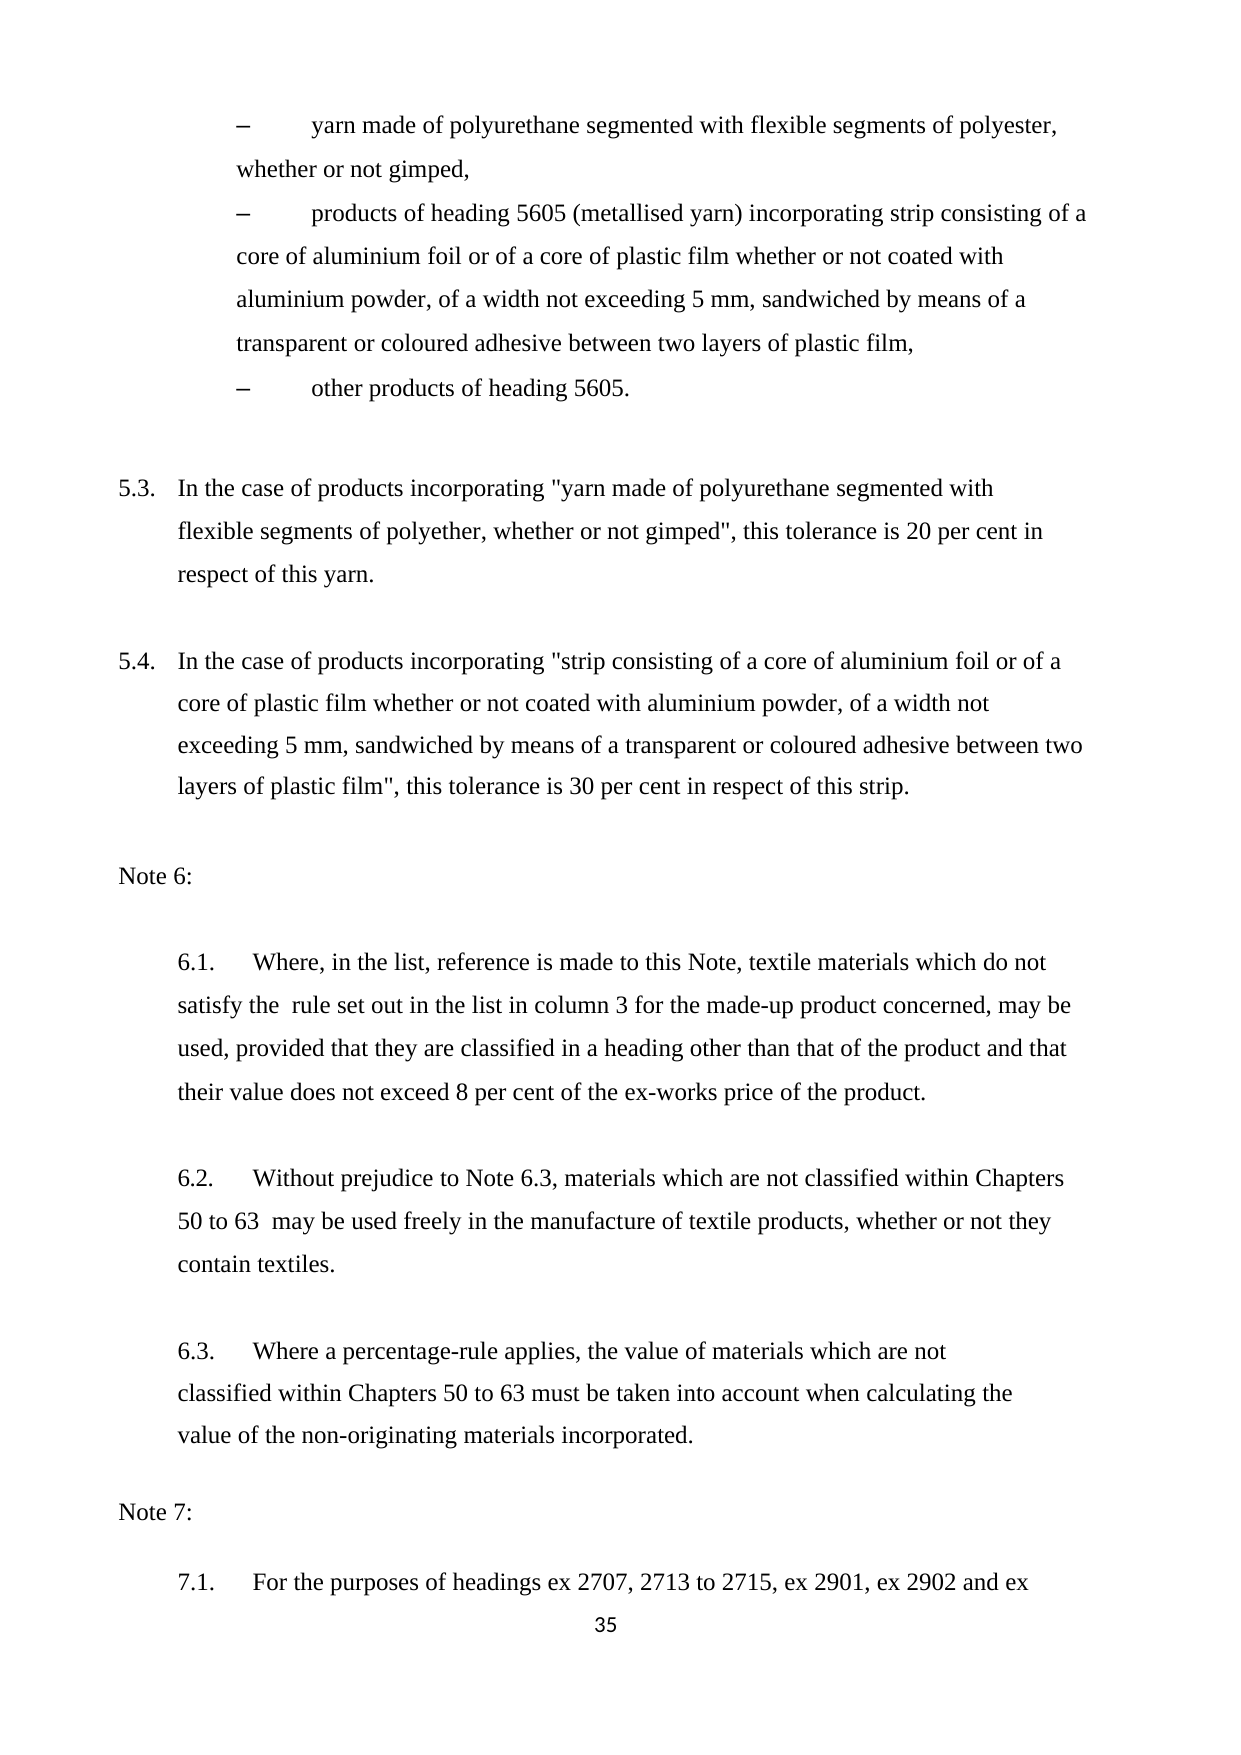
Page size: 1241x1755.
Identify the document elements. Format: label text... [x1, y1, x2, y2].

list In the case of products incorporating "strip consisting of a core of aluminium foil or of a core of plastic film whether or not coated with aluminium powder, of a width not exceeding 5 mm, sandwiched by means of a transparent or coloured adhesive between two layers of plastic film", this tolerance is 30 per cent in respect of this strip. [118, 646, 1092, 800]
list Where a percentage-rule applies, the value of materials which are not classified within Chapters 50 to 63 must be taken into account when calculating the value of the non-originating materials incorporated. [177, 1336, 1014, 1448]
list other products of heading 5605. [236, 373, 1105, 402]
list Without prejudice to Note 6.3, materials which are not classified within Chapters 50 to 63 may be used freely in the manufacture of textile products, whether or not they contain textiles. [177, 1163, 1094, 1278]
list products of heading 5605 (metallised yarn) incorporating strip consisting of a core of aluminium foil or of a core of plastic film whether or not coated with aluminium powder, of a width not exceeding 5 mm, sandwiched by means of a transparent or coloured adhesive between two layers of plastic film, [236, 198, 1105, 356]
list yarn made of polyurethane segmented with flexible segments of polyester, whether or not gimped, [236, 110, 1105, 182]
text Note 6: [118, 861, 1105, 890]
text Note 7: [118, 1497, 1105, 1525]
list In the case of products incorporating "yarn made of polyurethane segmented with flexible segments of polyether, whether or not gimped", this tolerance is 20 per cent in respect of this yarn. [118, 473, 1051, 588]
list For the purposes of headings ex 2707, 2713 to 2715, ex 2901, ex 2902 and ex [177, 1567, 1057, 1596]
list Where, in the list, reference is made to this Note, textile materials which do not satisfy the rule set out in the list in column 3 for the made-up product concerned, may be used, provided that they are classified in a heading other than that of the product and that their value does not exceed 8 per cent of the ex-works price of the product. [177, 947, 1089, 1105]
